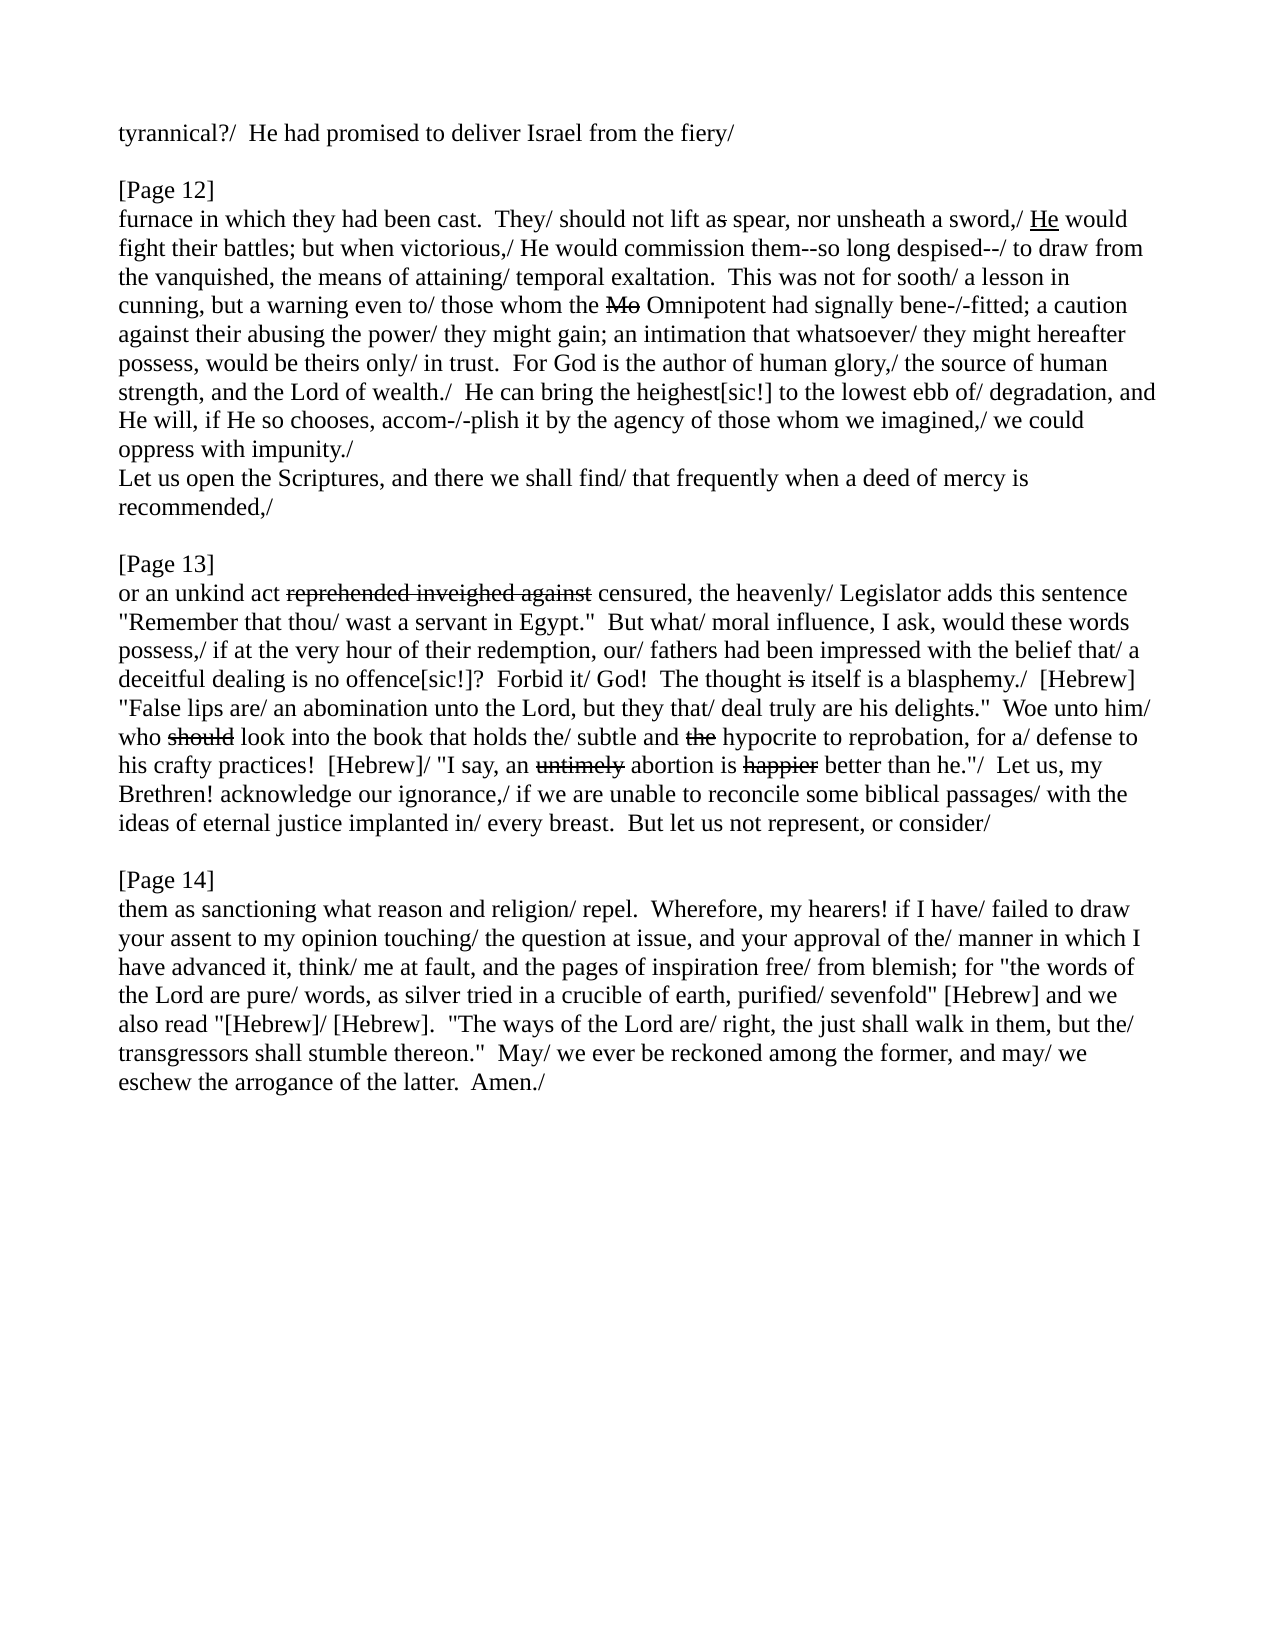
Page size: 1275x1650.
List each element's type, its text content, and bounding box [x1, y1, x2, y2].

text furnace in which they had been cast. They/ should not lift as spear, nor unsheath a sword,/ He would fight their battles; but when victorious,/ He would commission them--so long despised--/ to draw from the vanquished, the means of attaining/ temporal exaltation. This was not for sooth/ a lesson in cunning, but a warning even to/ those whom the Mo Omnipotent had signally bene-/-fitted; a caution against their abusing the power/ they might gain; an intimation that whatsoever/ they might hereafter possess, would be theirs only/ in trust. For God is the author of human glory,/ the source of human strength, and the Lord of wealth./ He can bring the heighest[sic!] to the lowest ebb of/ degradation, and He will, if He so chooses, accom-/-plish it by the agency of those whom we imagined,/ we could oppress with impunity./ [118, 204, 1157, 463]
text [Page 14] [118, 866, 1157, 894]
text them as sanctioning what reason and religion/ repel. Wherefore, my hearers! if I have/ failed to draw your assent to my opinion touching/ the question at issue, and your approval of the/ manner in which I have advanced it, think/ me at fault, and the pages of inspiration free/ from blemish; for "the words of the Lord are pure/ words, as silver tried in a crucible of earth, purified/ sevenfold" [Hebrew] and we also read "[Hebrew]/ [Hebrew]. "The ways of the Lord are/ right, the just shall walk in them, but the/ transgressors shall stumble thereon." May/ we ever be reckoned among the former, and may/ we eschew the arrogance of the latter. Amen./ [118, 894, 1157, 1096]
text Let us open the Scriptures, and there we shall find/ that frequently when a deed of mercy is recommended,/ [118, 463, 1157, 521]
text [Page 13] [118, 549, 1157, 578]
text [Page 12] [118, 176, 1157, 204]
text or an unkind act reprehended inveighed against censured, the heavenly/ Legislator adds this sentence "Remember that thou/ wast a servant in Egypt." But what/ moral influence, I ask, would these words possess,/ if at the very hour of their redemption, our/ fathers had been impressed with the belief that/ a deceitful dealing is no offence[sic!]? Forbid it/ God! The thought is itself is a blasphemy./ [Hebrew] "False lips are/ an abomination unto the Lord, but they that/ deal truly are his delights." Woe unto him/ who should look into the book that holds the/ subtle and the hypocrite to reprobation, for a/ defense to his crafty practices! [Hebrew]/ "I say, an untimely abortion is happier better than he."/ Let us, my Brethren! acknowledge our ignorance,/ if we are unable to reconcile some biblical passages/ with the ideas of eternal justice implanted in/ every breast. But let us not represent, or consider/ [118, 578, 1157, 837]
text tyrannical?/ He had promised to deliver Israel from the fiery/ [118, 118, 1157, 147]
